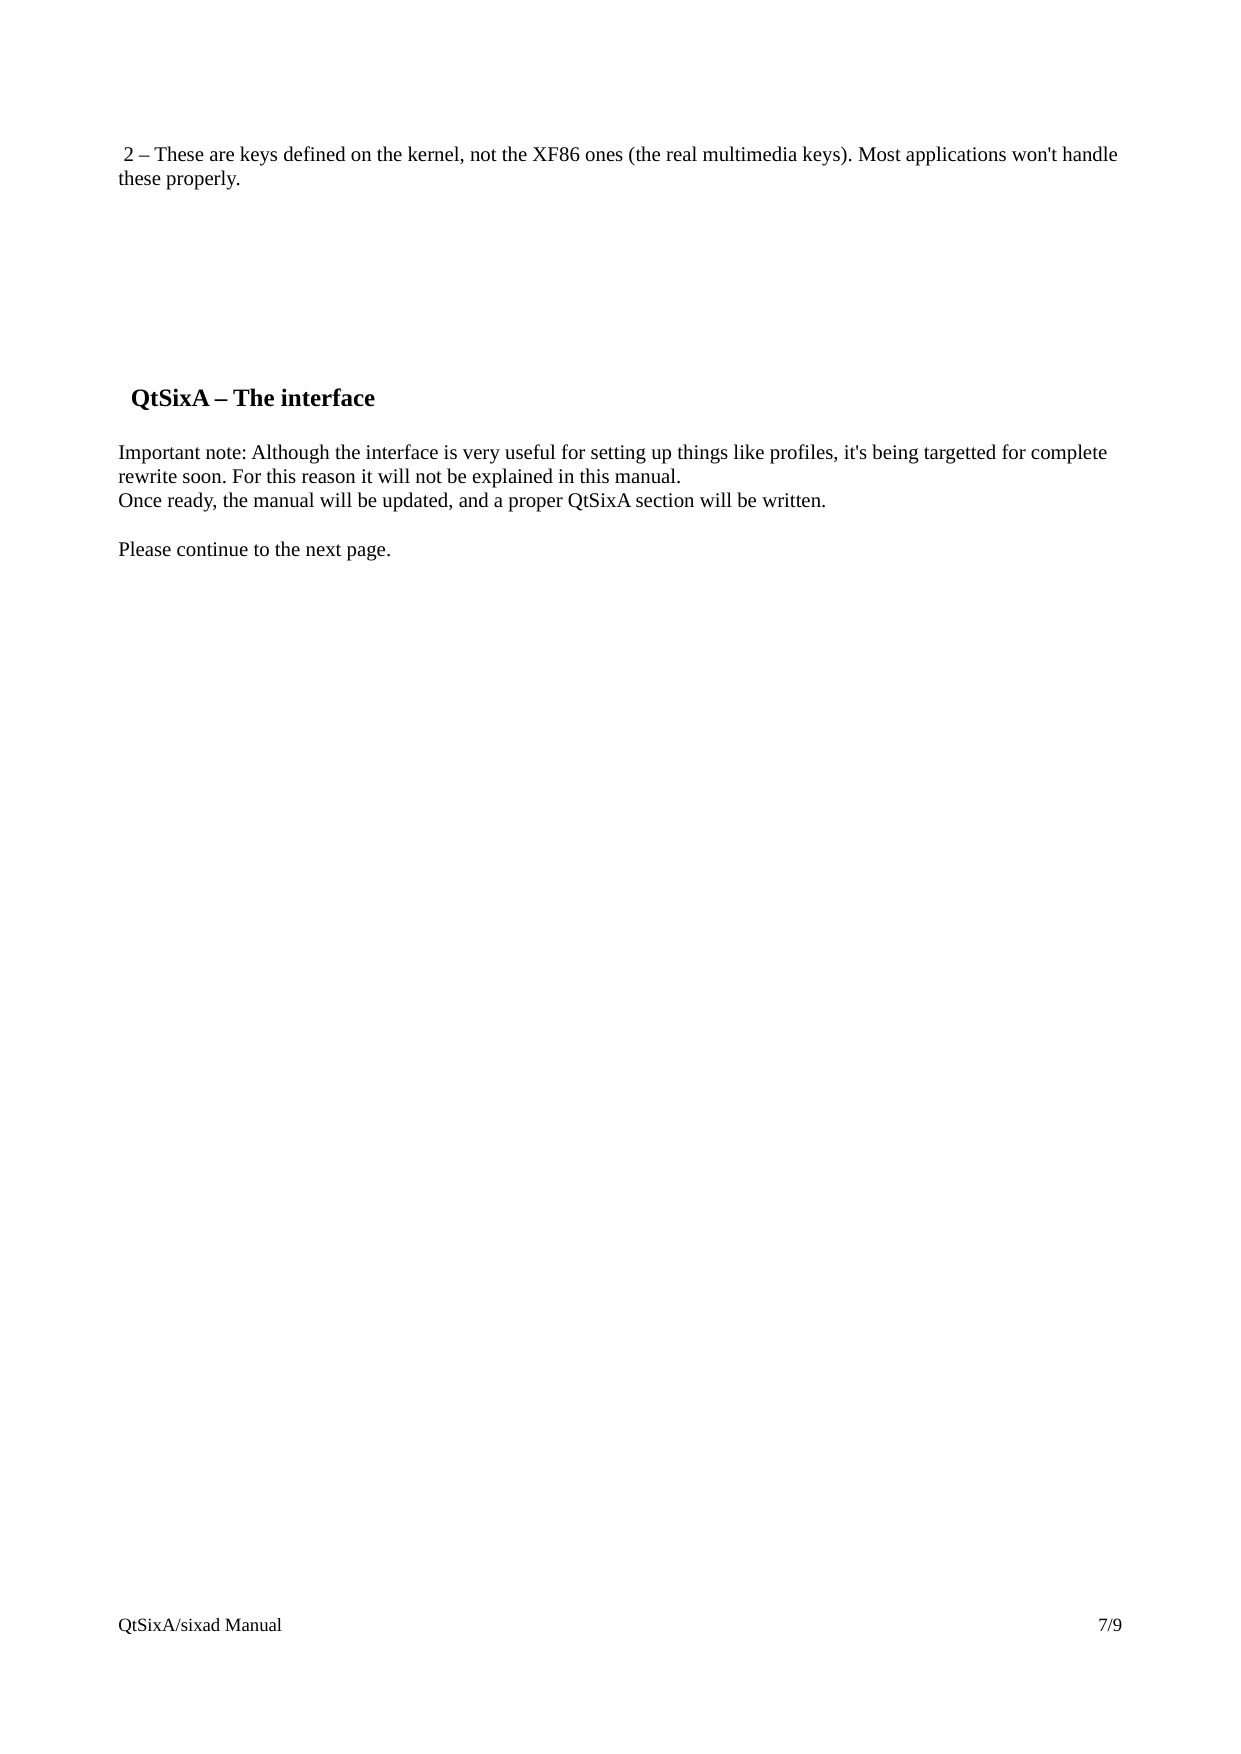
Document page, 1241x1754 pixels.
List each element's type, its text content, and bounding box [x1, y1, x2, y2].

text Important note: Although the interface is very useful for setting up things like profiles, it's being targetted for complete rewrite soon. For this reason it will not be explained in this manual. [118, 440, 1122, 488]
text Please continue to the next page. [118, 537, 1122, 561]
text QtSixA – The interface [118, 383, 1122, 412]
text 2 – These are keys defined on the kernel, not the XF86 ones (the real multimedia keys). Most applications won't handle these properly. [118, 142, 1122, 190]
text Once ready, the manual will be updated, and a proper QtSixA section will be written. [118, 488, 1122, 512]
